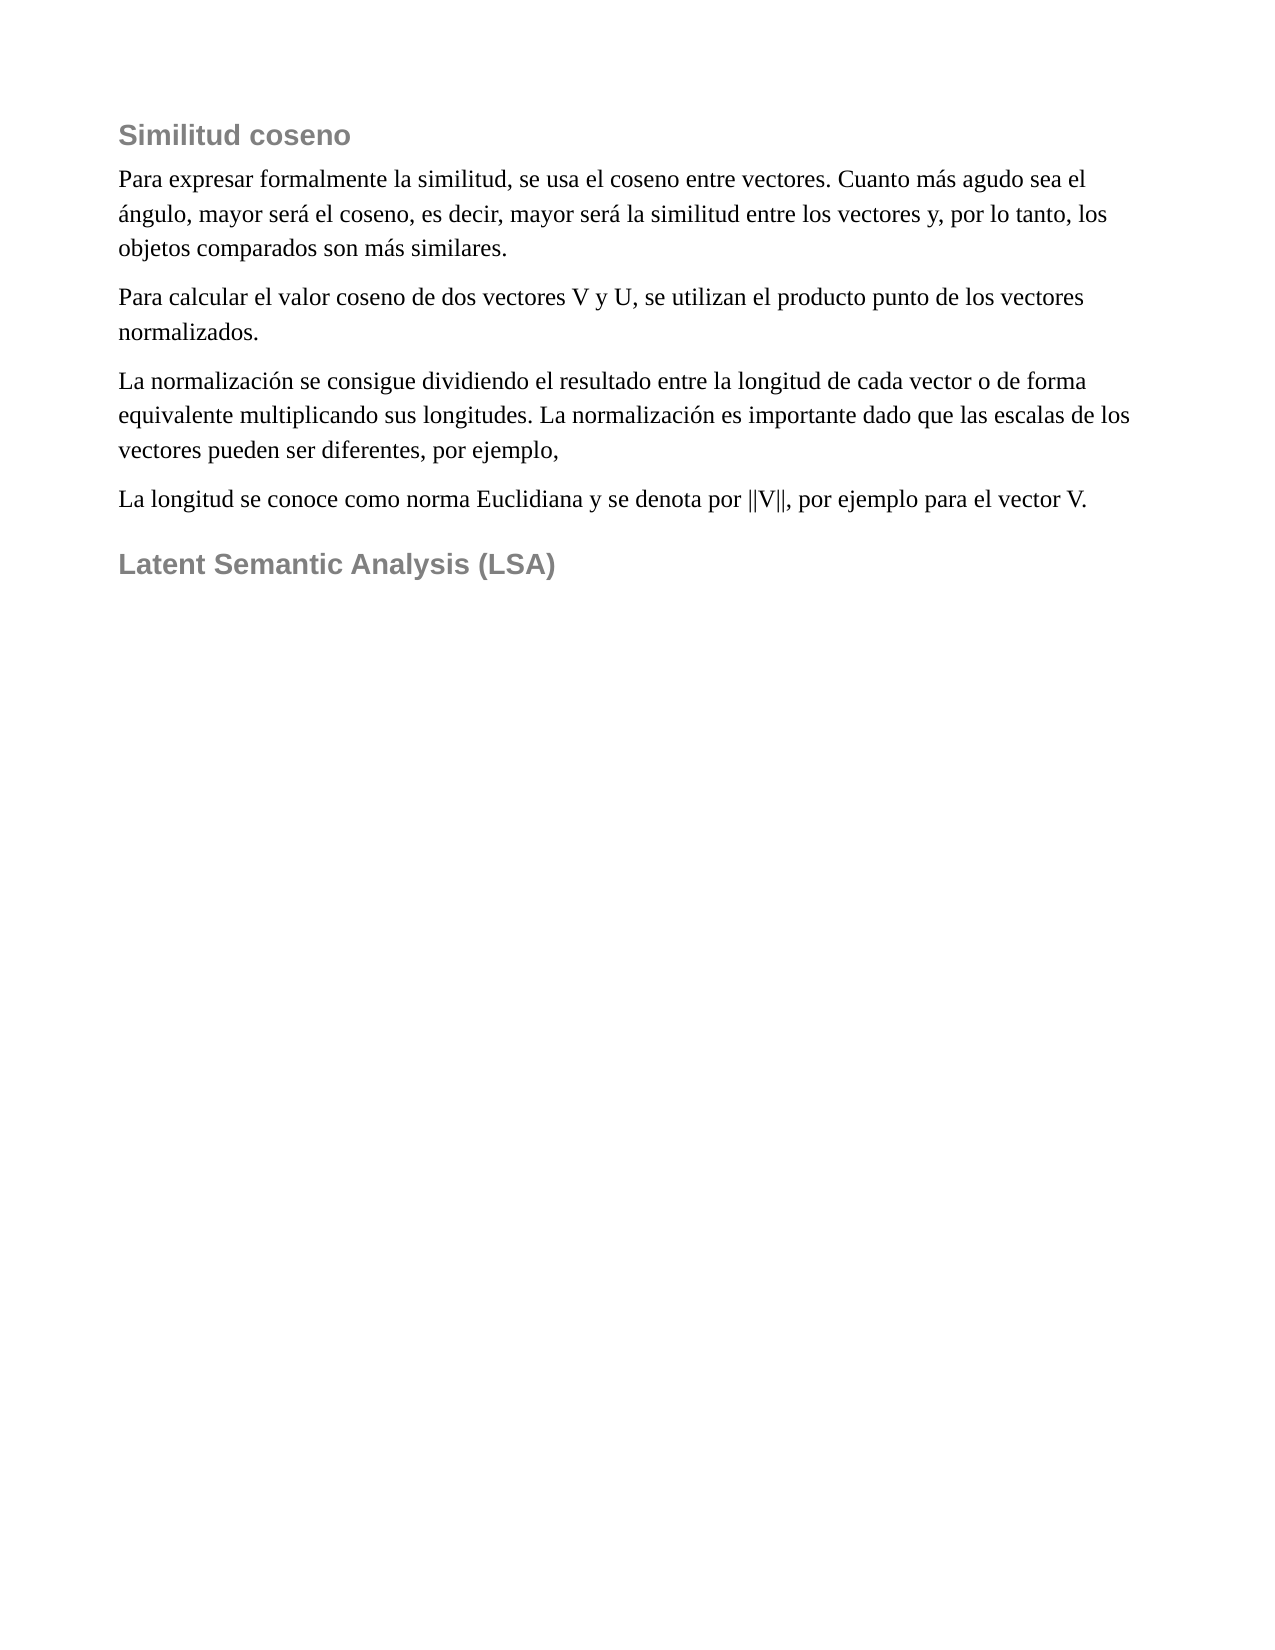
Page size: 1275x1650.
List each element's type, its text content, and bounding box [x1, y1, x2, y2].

subtitle Similitud coseno [118, 118, 1157, 152]
text La longitud se conoce como norma Euclidiana y se denota por ||V||, por ejemplo para el vector V. [118, 484, 1157, 512]
subtitle Latent Semantic Analysis (LSA) [118, 547, 1157, 581]
text Para expresar formalmente la similitud, se usa el coseno entre vectores. Cuanto más agudo sea el ángulo, mayor será el coseno, es decir, mayor será la similitud entre los vectores y, por lo tanto, los objetos comparados son más similares. [118, 164, 1157, 262]
text La normalización se consigue dividiendo el resultado entre la longitud de cada vector o de forma equivalente multiplicando sus longitudes. La normalización es importante dado que las escalas de los vectores pueden ser diferentes, por ejemplo, [118, 366, 1157, 463]
text Para calcular el valor coseno de dos vectores V y U, se utilizan el producto punto de los vectores normalizados. [118, 282, 1157, 345]
